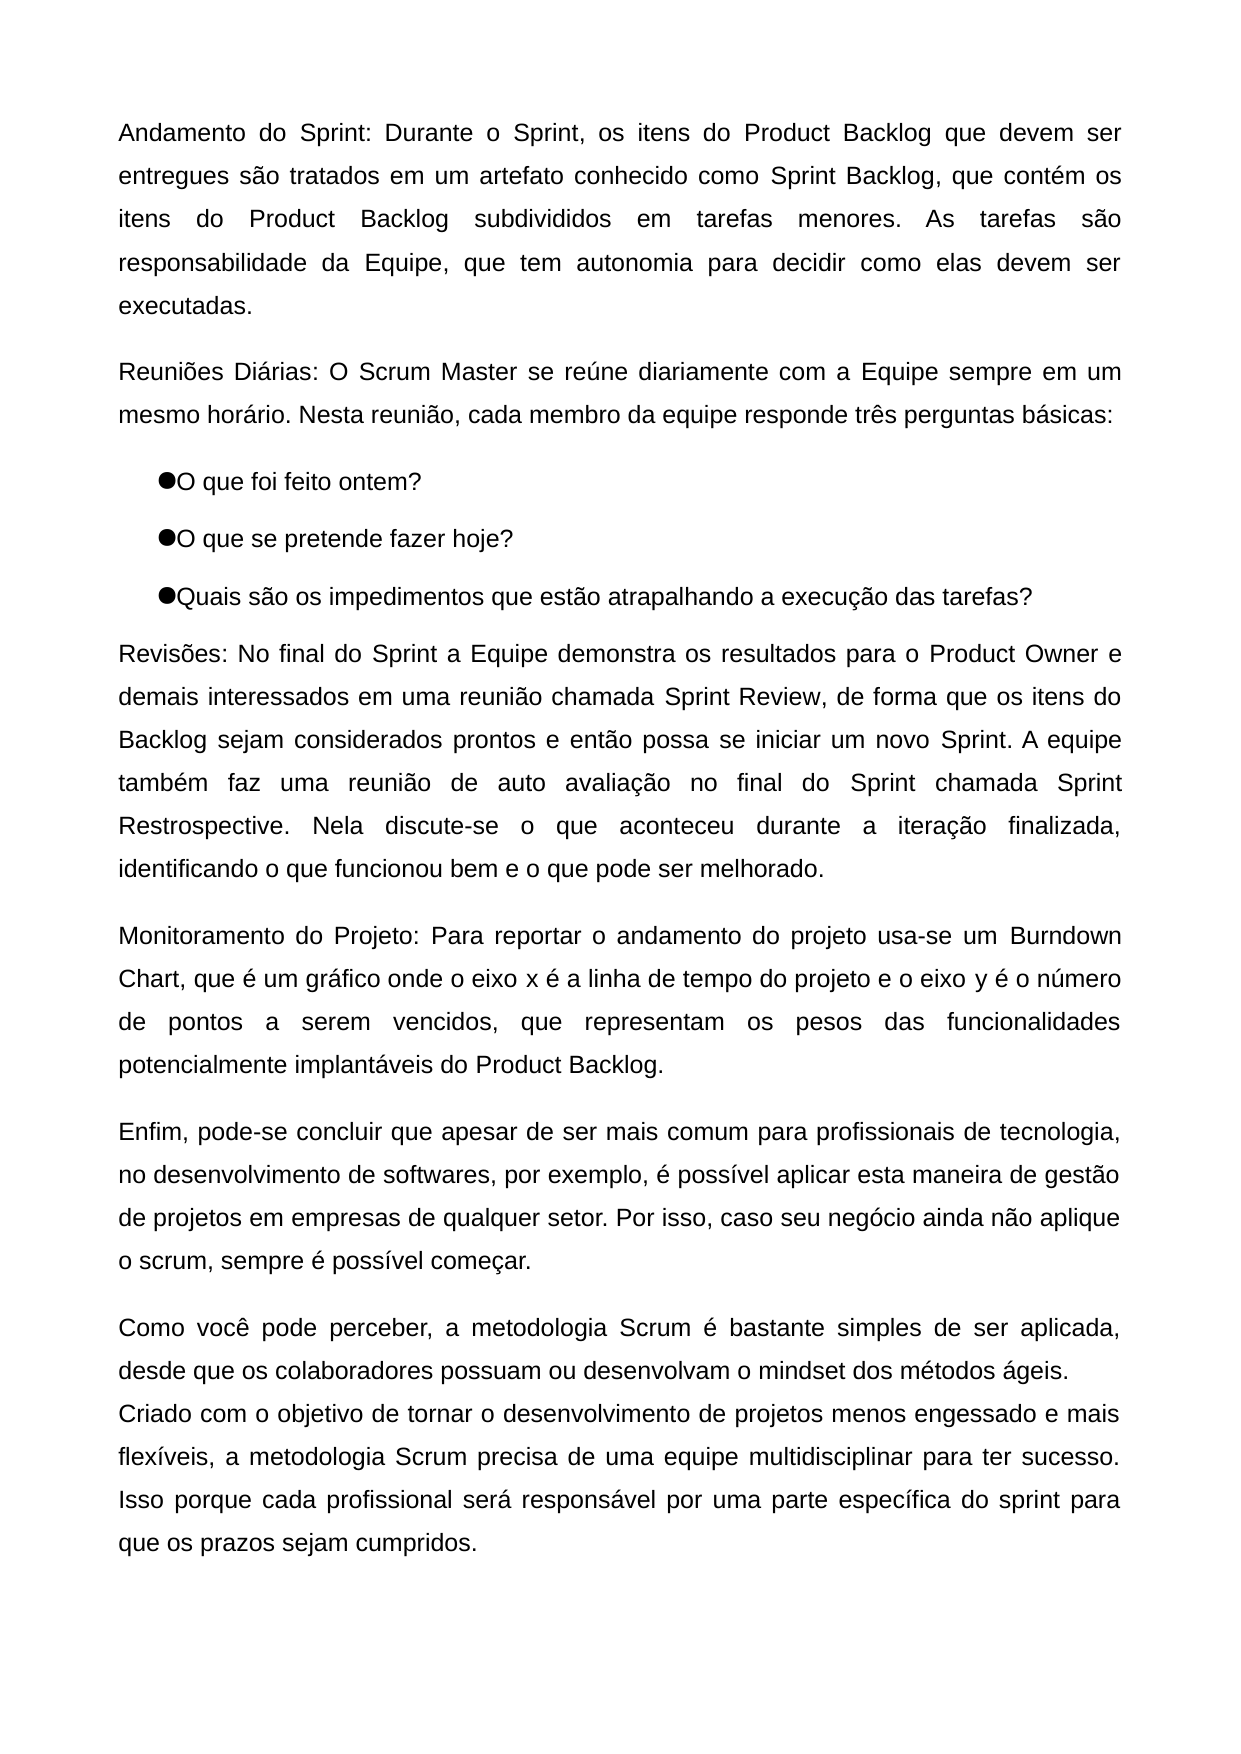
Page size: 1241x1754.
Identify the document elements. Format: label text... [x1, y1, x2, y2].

text Reuniões Diárias: O Scrum Master se reúne diariamente com a Equipe sempre em um mesmo horário. Nesta reunião, cada membro da equipe responde três perguntas básicas: [118, 357, 1122, 429]
list O que foi feito ontem? [118, 467, 1122, 496]
text Como você pode perceber, a metodologia Scrum é bastante simples de ser aplicada, desde que os colaboradores possuam ou desenvolvam o mindset dos métodos ágeis. [118, 1313, 1122, 1385]
text Criado com o objetivo de tornar o desenvolvimento de projetos menos engessado e mais flexíveis, a metodologia Scrum precisa de uma equipe multidisciplinar para ter sucesso. Isso porque cada profissional será responsável por uma parte específica do sprint para que os prazos sejam cumpridos. [118, 1399, 1122, 1557]
text Andamento do Sprint: Durante o Sprint, os itens do Product Backlog que devem ser entregues são tratados em um artefato conhecido como Sprint Backlog, que contém os itens do Product Backlog subdivididos em tarefas menores. As tarefas são responsabilidade da Equipe, que tem autonomia para decidir como elas devem ser executadas. [118, 118, 1122, 319]
list O que se pretende fazer hoje? [118, 524, 1122, 553]
text Revisões: No final do Sprint a Equipe demonstra os resultados para o Product Owner e demais interessados em uma reunião chamada Sprint Review, de forma que os itens do Backlog sejam considerados prontos e então possa se iniciar um novo Sprint. A equipe também faz uma reunião de auto avaliação no final do Sprint chamada Sprint Restrospective. Nela discute-se o que aconteceu durante a iteração finalizada, identificando o que funcionou bem e o que pode ser melhorado. [118, 639, 1122, 883]
text Monitoramento do Projeto: Para reportar o andamento do projeto usa-se um Burndown Chart, que é um gráfico onde o eixo x é a linha de tempo do projeto e o eixo y é o número de pontos a serem vencidos, que representam os pesos das funcionalidades potencialmente implantáveis do Product Backlog. [118, 921, 1122, 1079]
text Enfim, pode-se concluir que apesar de ser mais comum para profissionais de tecnologia, no desenvolvimento de softwares, por exemplo, é possível aplicar esta maneira de gestão de projetos em empresas de qualquer setor. Por isso, caso seu negócio ainda não aplique o scrum, sempre é possível começar. [118, 1117, 1122, 1275]
list Quais são os impedimentos que estão atrapalhando a execução das tarefas? [118, 581, 1122, 610]
